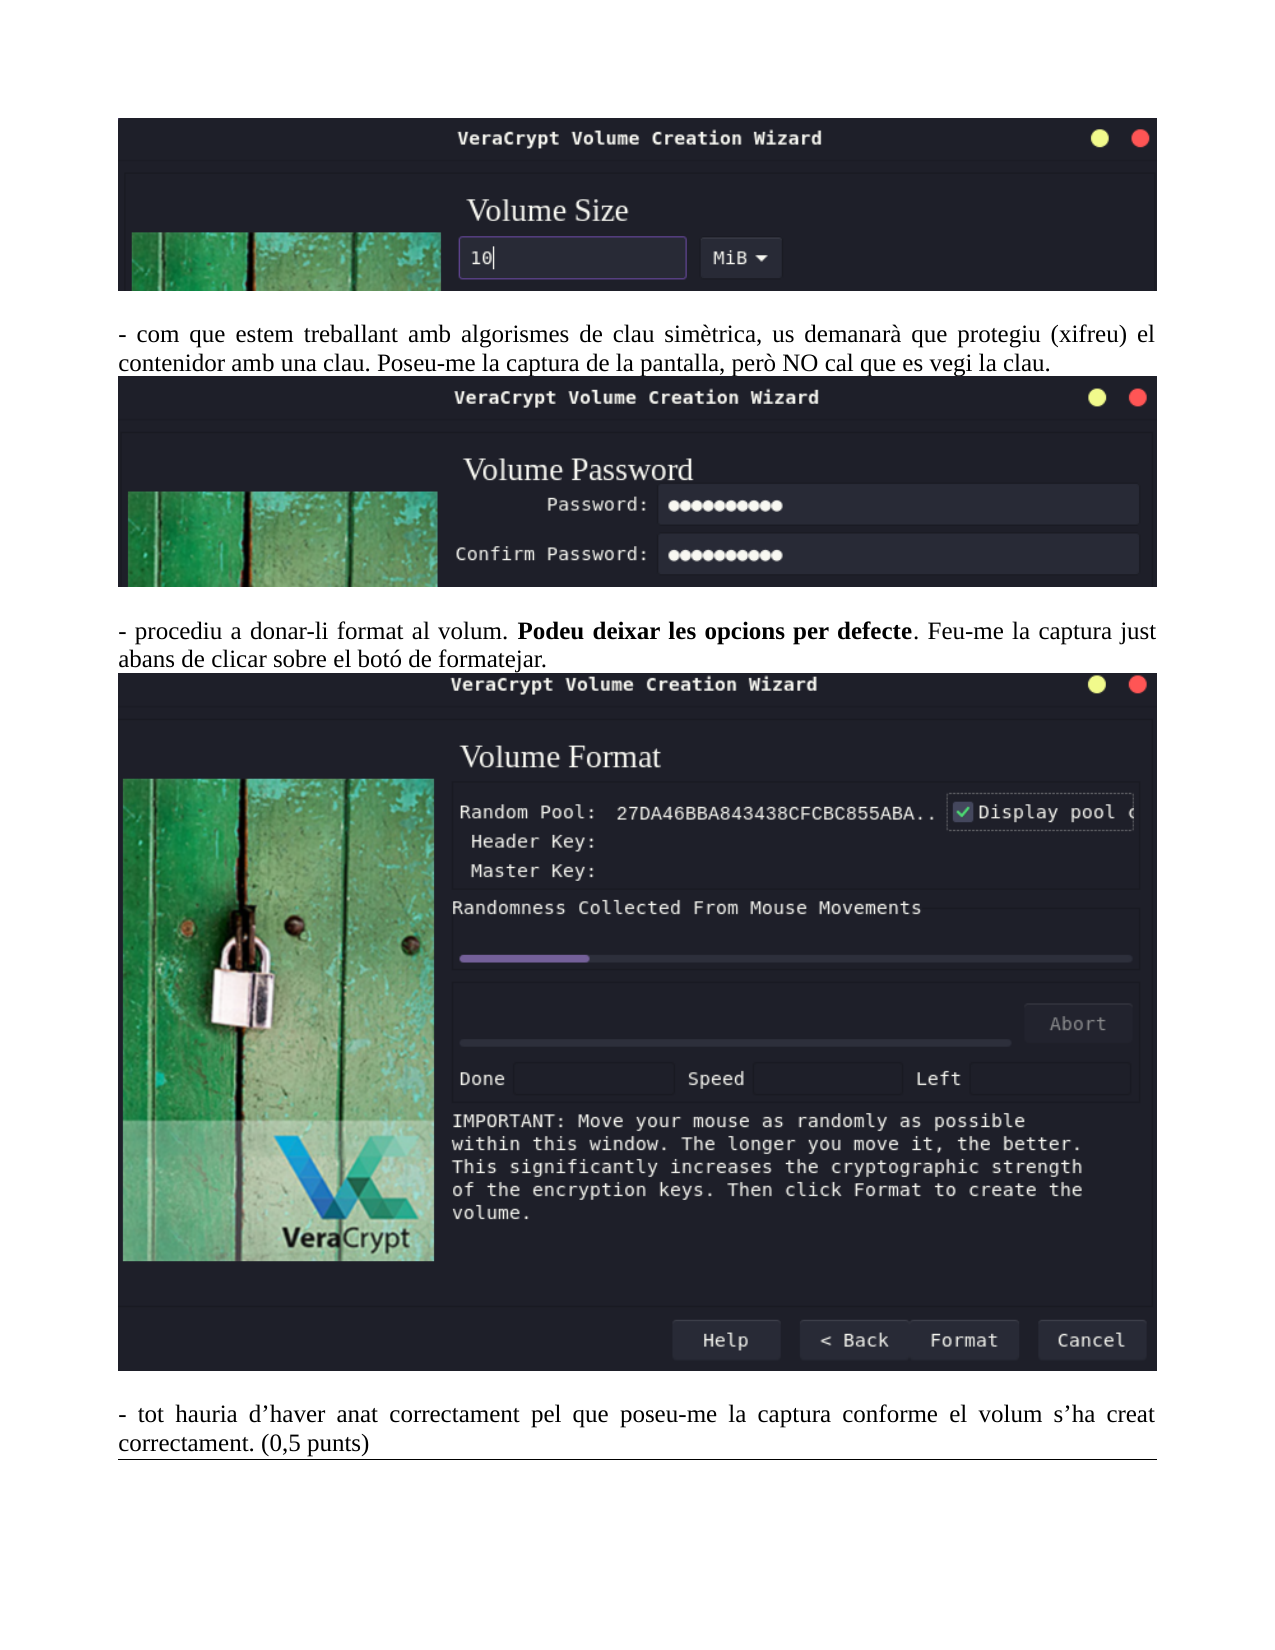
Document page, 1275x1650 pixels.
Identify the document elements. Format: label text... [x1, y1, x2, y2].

picture [118, 673, 1157, 1371]
text - com que estem treballant amb algorismes de clau simètrica, us demanarà que protegiu (xifreu) el contenidor amb una clau. Poseu-me la captura de la pantalla, però NO cal que es vegi la clau. [118, 319, 1157, 376]
text - procediu a donar-li format al volum. Podeu deixar les opcions per defecte. Feu-me la captura just abans de clicar sobre el botó de formatejar. [118, 616, 1157, 673]
text - tot hauria d’haver anat correctament pel que poseu-me la captura conforme el volum s’ha creat correctament. (0,5 punts) [118, 1399, 1157, 1459]
picture [118, 376, 1157, 587]
picture [118, 118, 1157, 291]
